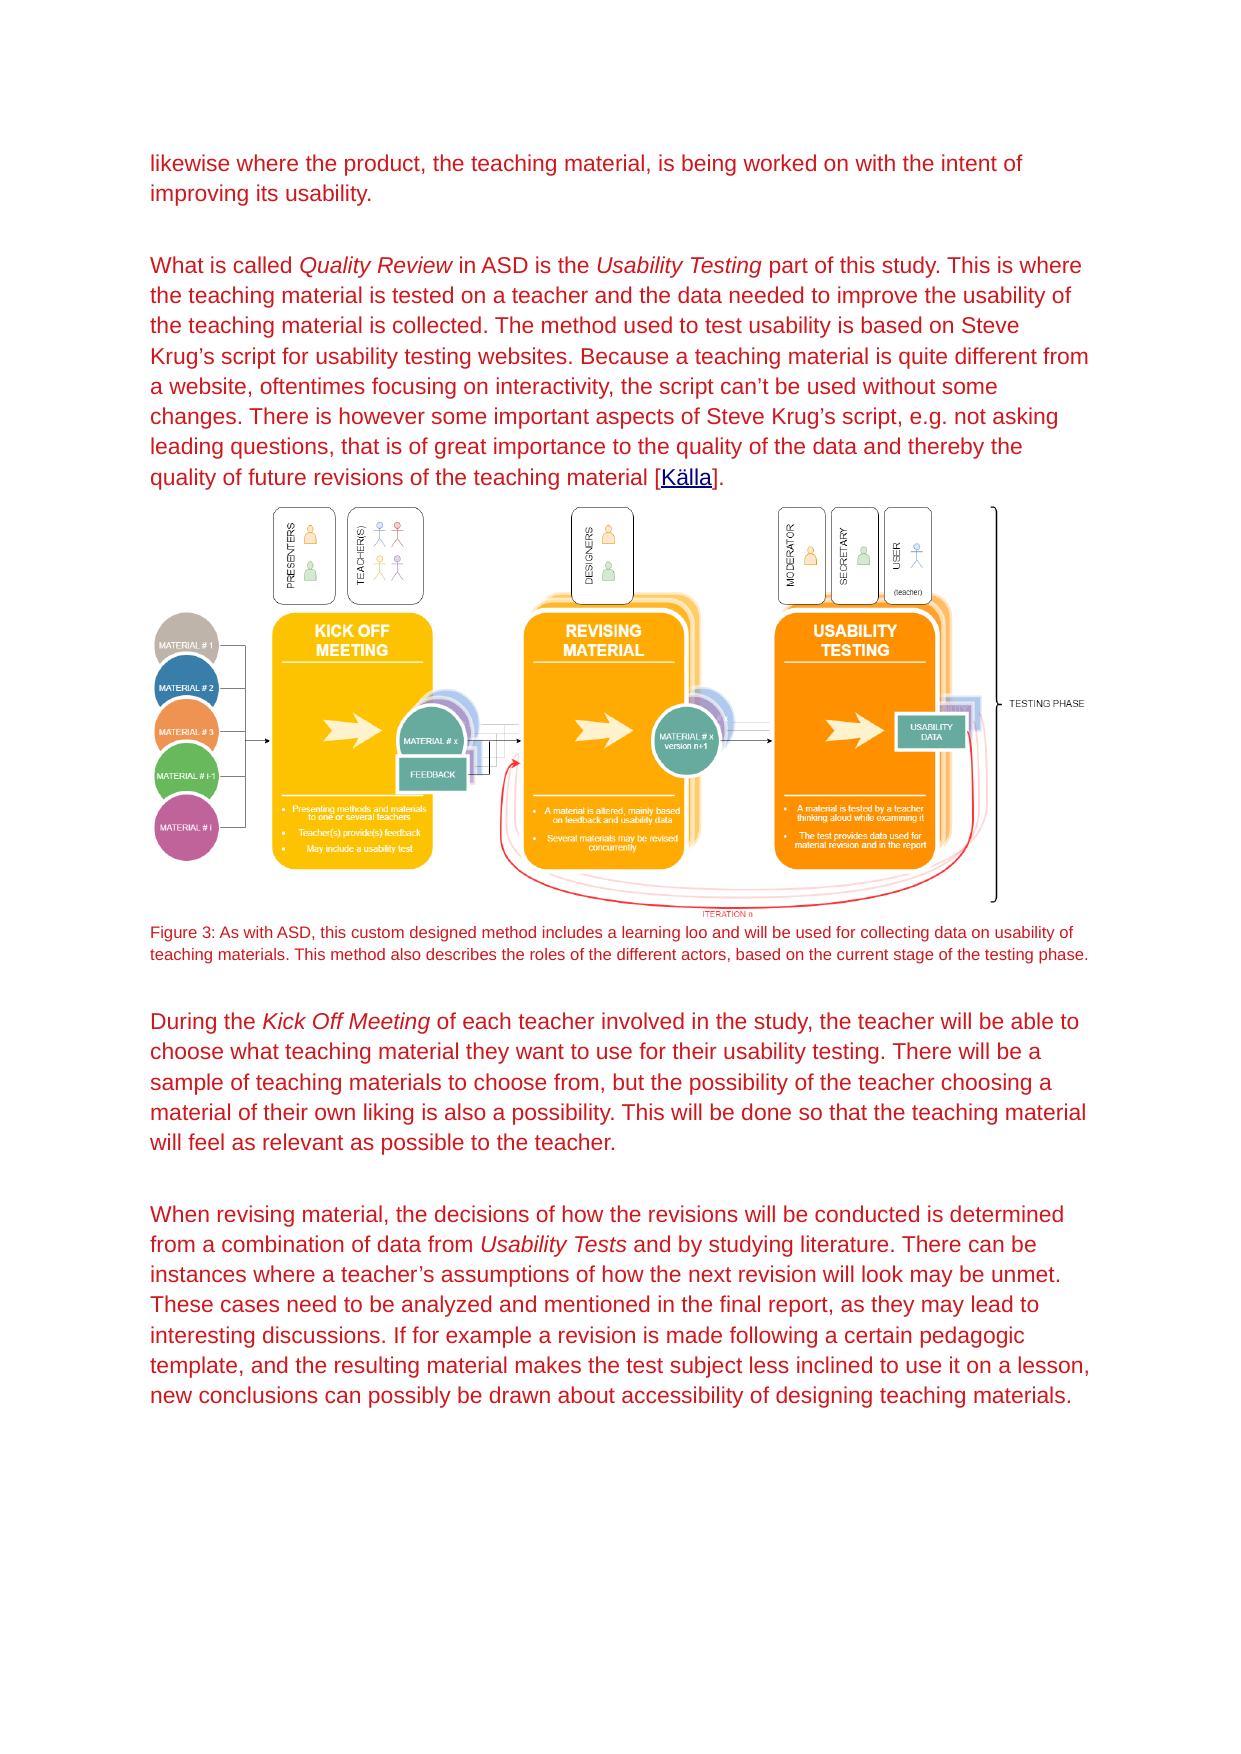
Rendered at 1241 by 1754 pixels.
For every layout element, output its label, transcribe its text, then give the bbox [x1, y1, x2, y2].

text What is called Quality Review in ASD is the Usability Testing part of this study. This is where the teaching material is tested on a teacher and the data needed to improve the usability of the teaching material is collected. The method used to test usability is based on Steve Krug’s script for usability testing websites. Because a teaching material is quite different from a website, oftentimes focusing on interactivity, the script can’t be used without some changes. There is however some important aspects of Steve Krug’s script, e.g. not asking leading questions, that is of great importance to the quality of the data and thereby the quality of future revisions of the teaching material [Källa]. [150, 252, 1090, 490]
text During the Kick Off Meeting of each teacher involved in the study, the teacher will be able to choose what teaching material they want to use for their usability testing. There will be a sample of teaching materials to choose from, but the possibility of the teacher choosing a material of their own liking is also a possibility. This will be done so that the teaching material will feel as relevant as possible to the teacher. [150, 1008, 1090, 1155]
text Figure 3: As with ASD, this custom designed method includes a learning loo and will be used for collecting data on usability of teaching materials. This method also describes the roles of the different actors, based on the current stage of the testing phase. [150, 920, 1090, 964]
text likewise where the product, the teaching material, is being worked on with the intent of improving its usability. [150, 150, 1090, 207]
picture [150, 506, 1091, 920]
text When revising material, the decisions of how the revisions will be conducted is determined from a combination of data from Usability Tests and by studying literature. There can be instances where a teacher’s assumptions of how the next revision will look may be unmet. These cases need to be analyzed and mentioned in the final report, as they may lead to interesting discussions. If for example a revision is made following a certain pedagogic template, and the resulting material makes the test subject less inclined to use it on a lesson, new conclusions can possibly be drawn about accessibility of designing teaching materials. [150, 1201, 1090, 1408]
